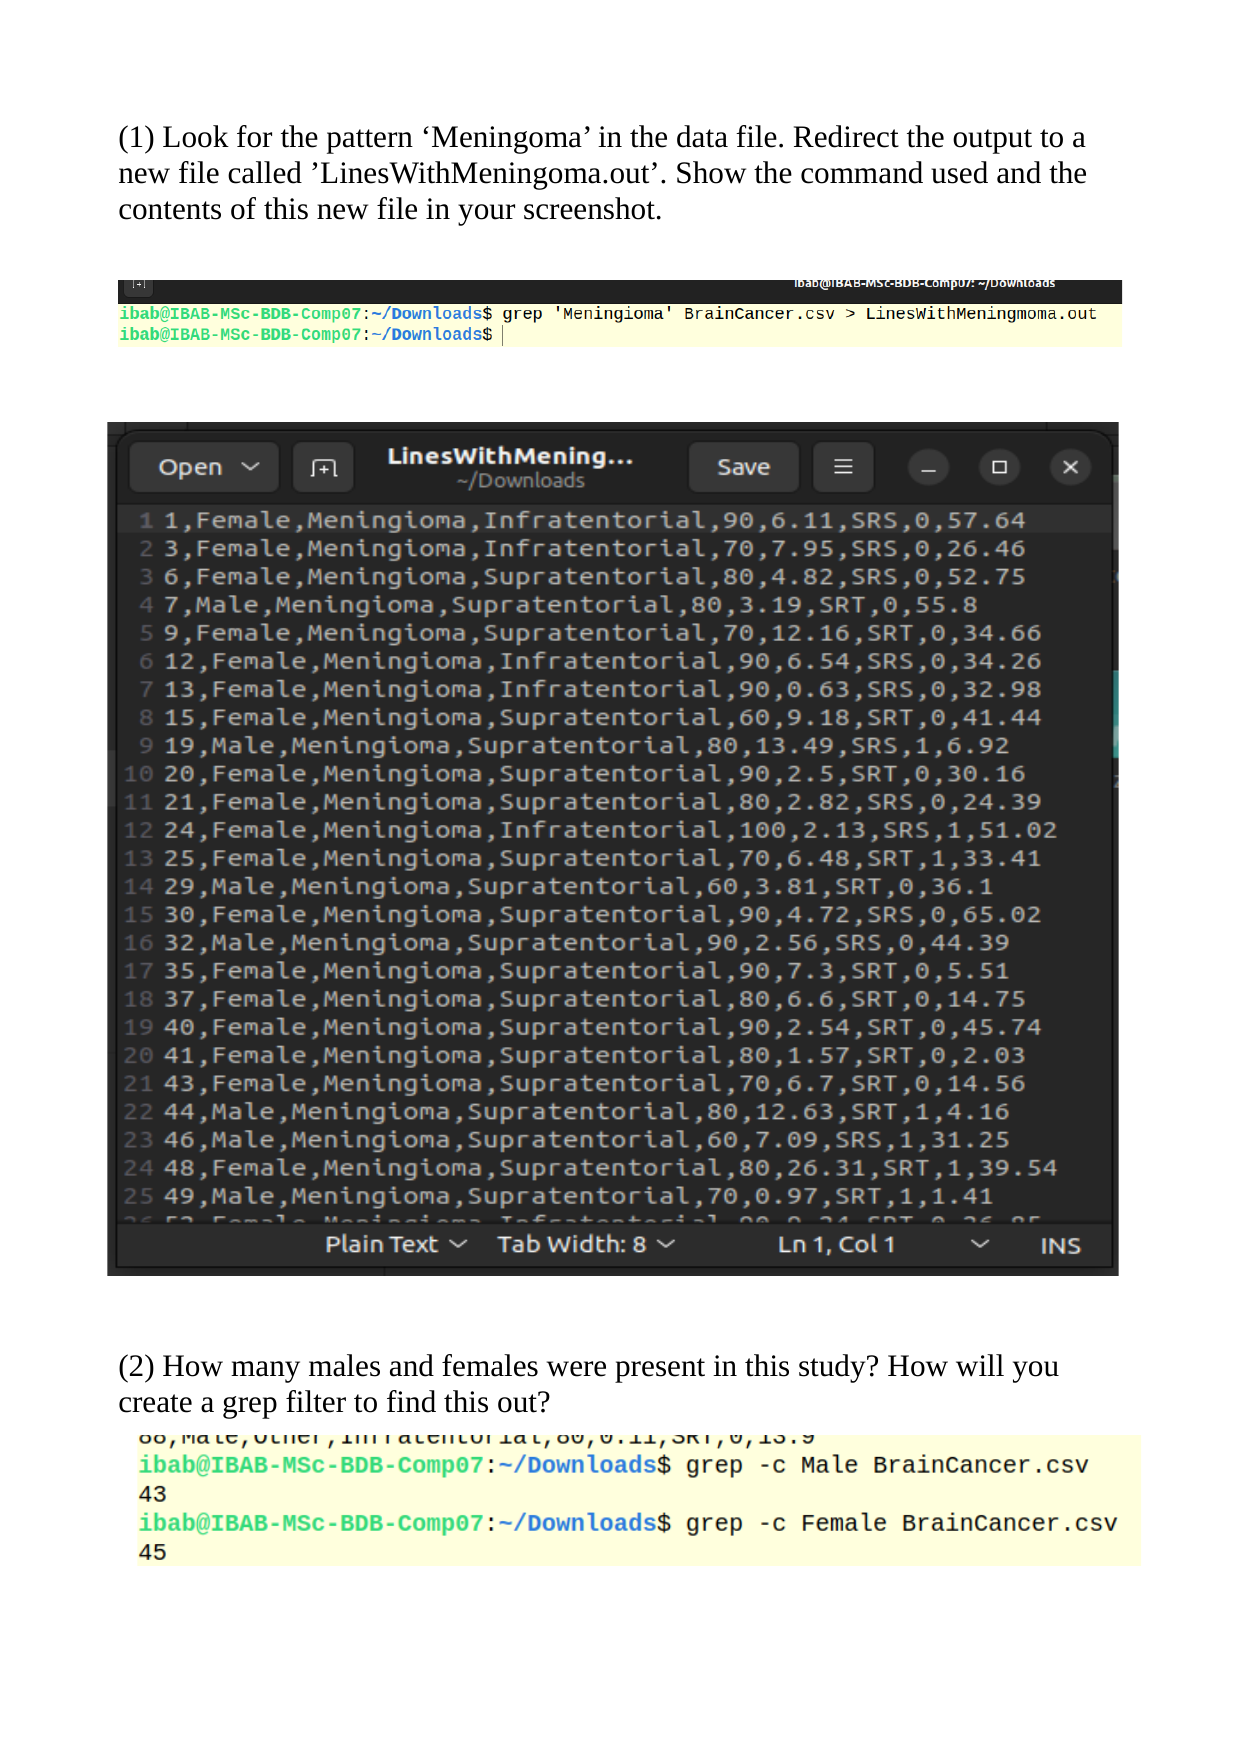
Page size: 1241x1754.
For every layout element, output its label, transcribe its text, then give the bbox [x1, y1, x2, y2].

picture [118, 280, 1123, 347]
text (2) How many males and females were present in this study? How will you create a grep filter to find this out? [118, 1347, 1122, 1419]
picture [107, 422, 1119, 1276]
text (1) Look for the pattern ‘Meningoma’ in the data file. Redirect the output to a new file called ’LinesWithMeningoma.out’. Show the command used and the contents of this new file in your screenshot. [118, 118, 1122, 226]
picture [137, 1435, 1142, 1566]
